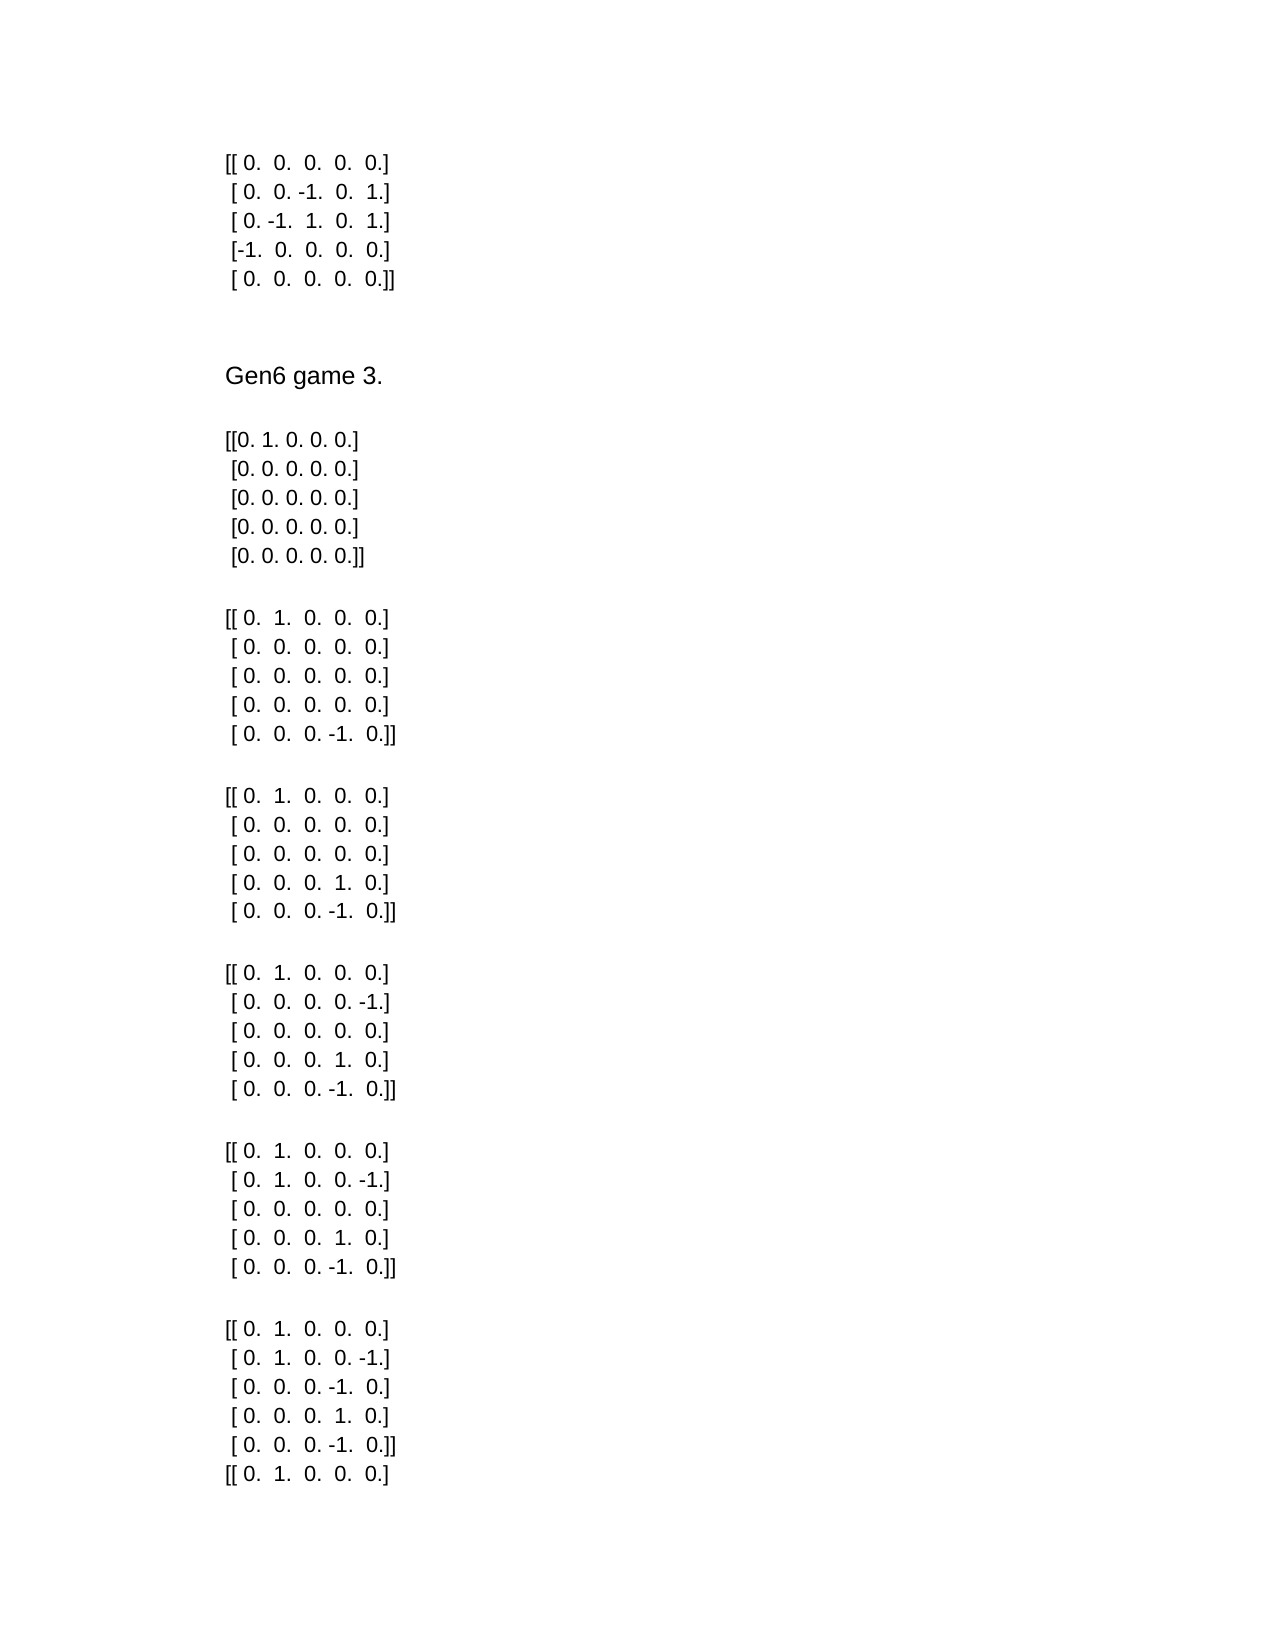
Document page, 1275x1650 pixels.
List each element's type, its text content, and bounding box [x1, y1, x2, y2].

text [ 0. 0. 0. 1. 0.] [225, 1047, 1125, 1072]
text [ 0. 0. 0. -1. 0.]] [225, 1076, 1125, 1101]
text [ 0. 0. 0. 0. 0.] [225, 692, 1125, 717]
text [ 0. 0. 0. 0. 0.] [225, 634, 1125, 659]
text [ 0. 0. 0. 0. 0.] [225, 1018, 1125, 1043]
text [[ 0. 1. 0. 0. 0.] [225, 960, 1125, 986]
text [0. 0. 0. 0. 0.] [225, 514, 1125, 539]
text [ 0. 0. 0. -1. 0.]] [225, 898, 1125, 923]
text [ 0. 0. 0. -1. 0.]] [225, 1254, 1125, 1279]
text [ 0. -1. 1. 0. 1.] [225, 208, 1125, 233]
text [ 0. 0. 0. 1. 0.] [225, 1403, 1125, 1428]
text [0. 0. 0. 0. 0.] [225, 456, 1125, 481]
text [ 0. 1. 0. 0. -1.] [225, 1345, 1125, 1370]
text [0. 0. 0. 0. 0.]] [225, 543, 1125, 568]
text [ 0. 0. 0. -1. 0.] [225, 1374, 1125, 1399]
text [ 0. 0. 0. 1. 0.] [225, 869, 1125, 894]
text [ 0. 0. -1. 0. 1.] [225, 179, 1125, 204]
text [ 0. 0. 0. 1. 0.] [225, 1225, 1125, 1250]
text [ 0. 0. 0. 0. 0.] [225, 811, 1125, 837]
text [ 0. 0. 0. 0. 0.]] [225, 266, 1125, 291]
text [ 0. 0. 0. 0. 0.] [225, 663, 1125, 688]
text [[ 0. 0. 0. 0. 0.] [225, 150, 1125, 175]
text [[ 0. 1. 0. 0. 0.] [225, 1138, 1125, 1163]
text [ 0. 1. 0. 0. -1.] [225, 1167, 1125, 1192]
text [[ 0. 1. 0. 0. 0.] [225, 782, 1125, 808]
text [ 0. 0. 0. -1. 0.]] [225, 721, 1125, 746]
text [0. 0. 0. 0. 0.] [225, 485, 1125, 510]
text [-1. 0. 0. 0. 0.] [225, 237, 1125, 262]
text [ 0. 0. 0. 0. 0.] [225, 840, 1125, 866]
text [[ 0. 1. 0. 0. 0.] [225, 1316, 1125, 1341]
text [[ 0. 1. 0. 0. 0.] [225, 1461, 1125, 1486]
text [ 0. 0. 0. 0. -1.] [225, 989, 1125, 1014]
text [ 0. 0. 0. 0. 0.] [225, 1196, 1125, 1221]
text Gen6 game 3. [225, 361, 1125, 389]
text [ 0. 0. 0. -1. 0.]] [225, 1432, 1125, 1457]
text [[0. 1. 0. 0. 0.] [225, 427, 1125, 452]
text [[ 0. 1. 0. 0. 0.] [225, 605, 1125, 630]
